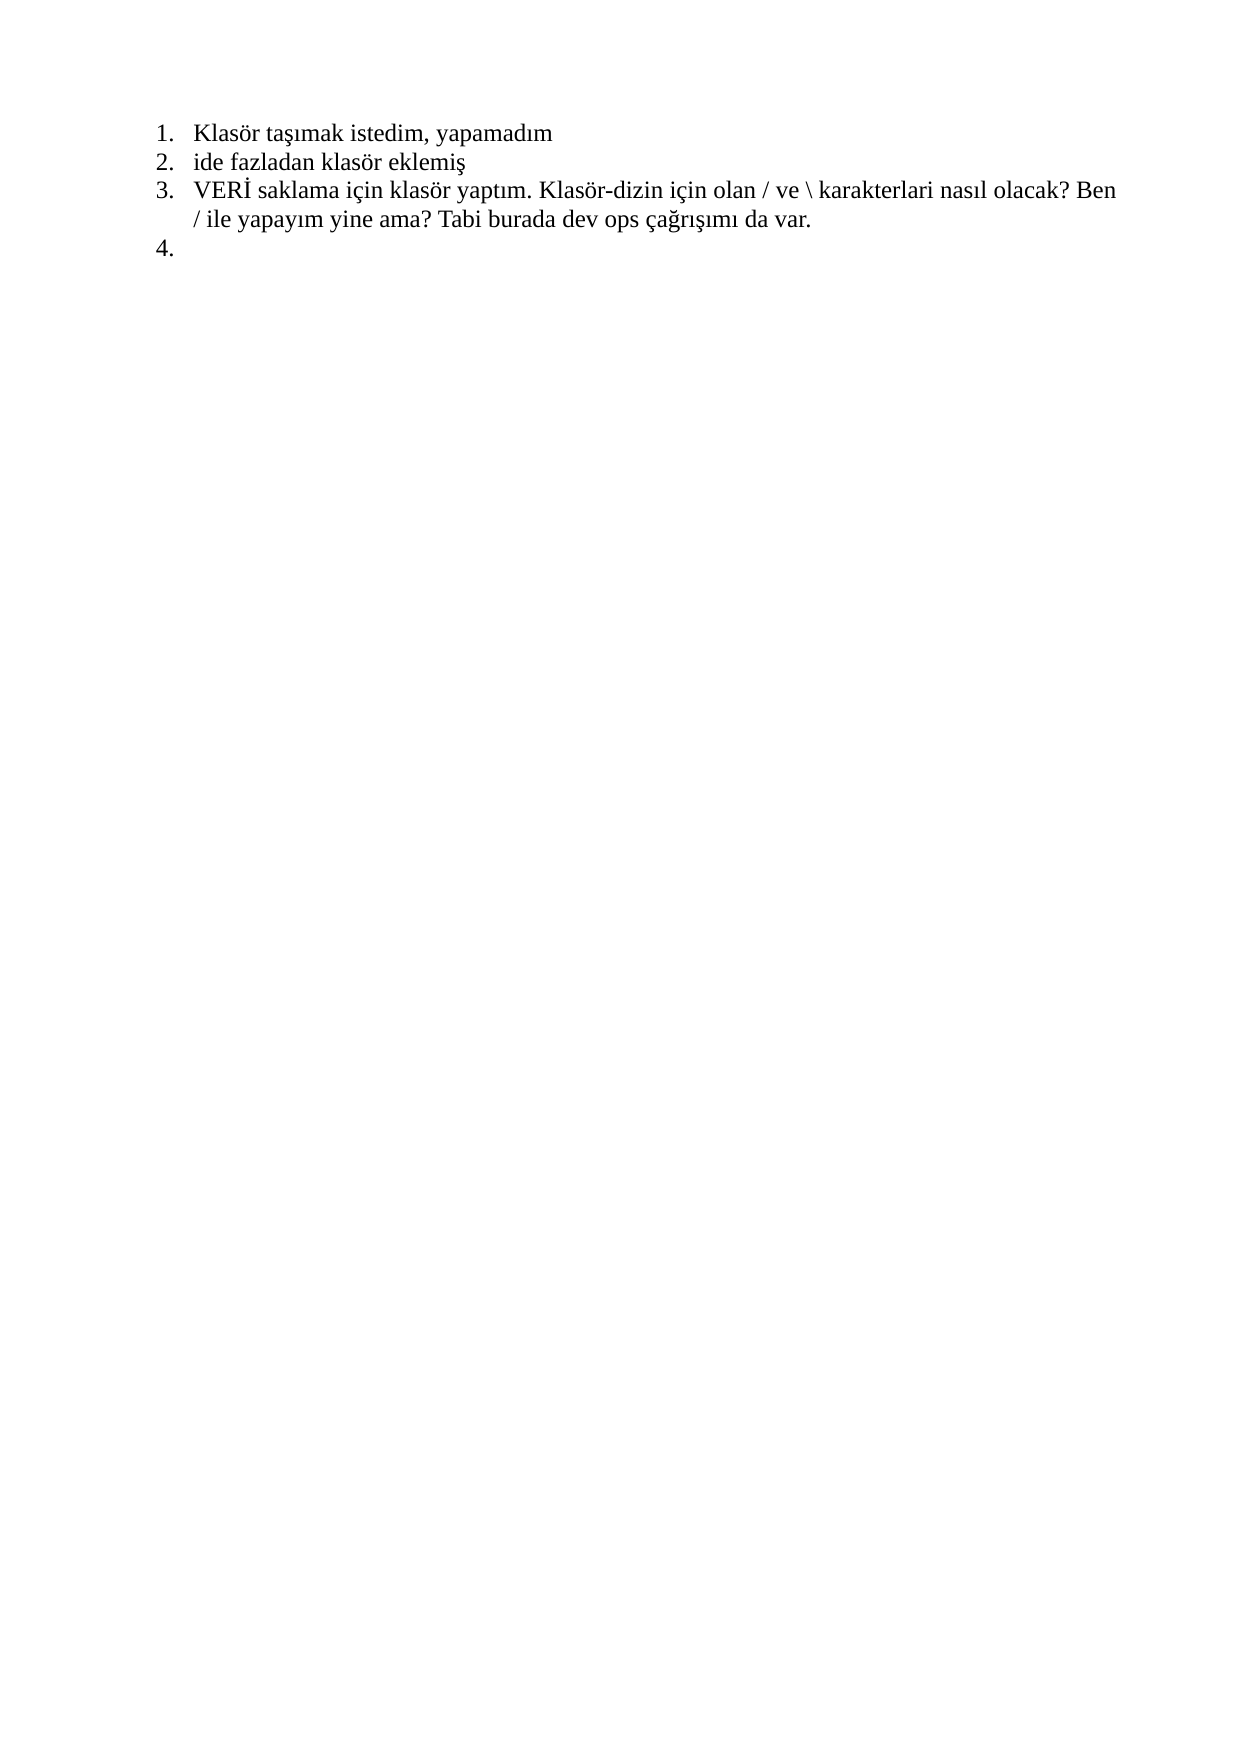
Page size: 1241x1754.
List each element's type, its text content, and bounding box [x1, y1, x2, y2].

list VERİ saklama için klasör yaptım. Klasör-dizin için olan / ve \ karakterlari nasıl olacak? Ben / ile yapayım yine ama? Tabi burada dev ops çağrışımı da var. [156, 176, 1122, 233]
list Klasör taşımak istedim, yapamadım [156, 118, 1122, 147]
list ide fazladan klasör eklemiş [156, 147, 1122, 176]
